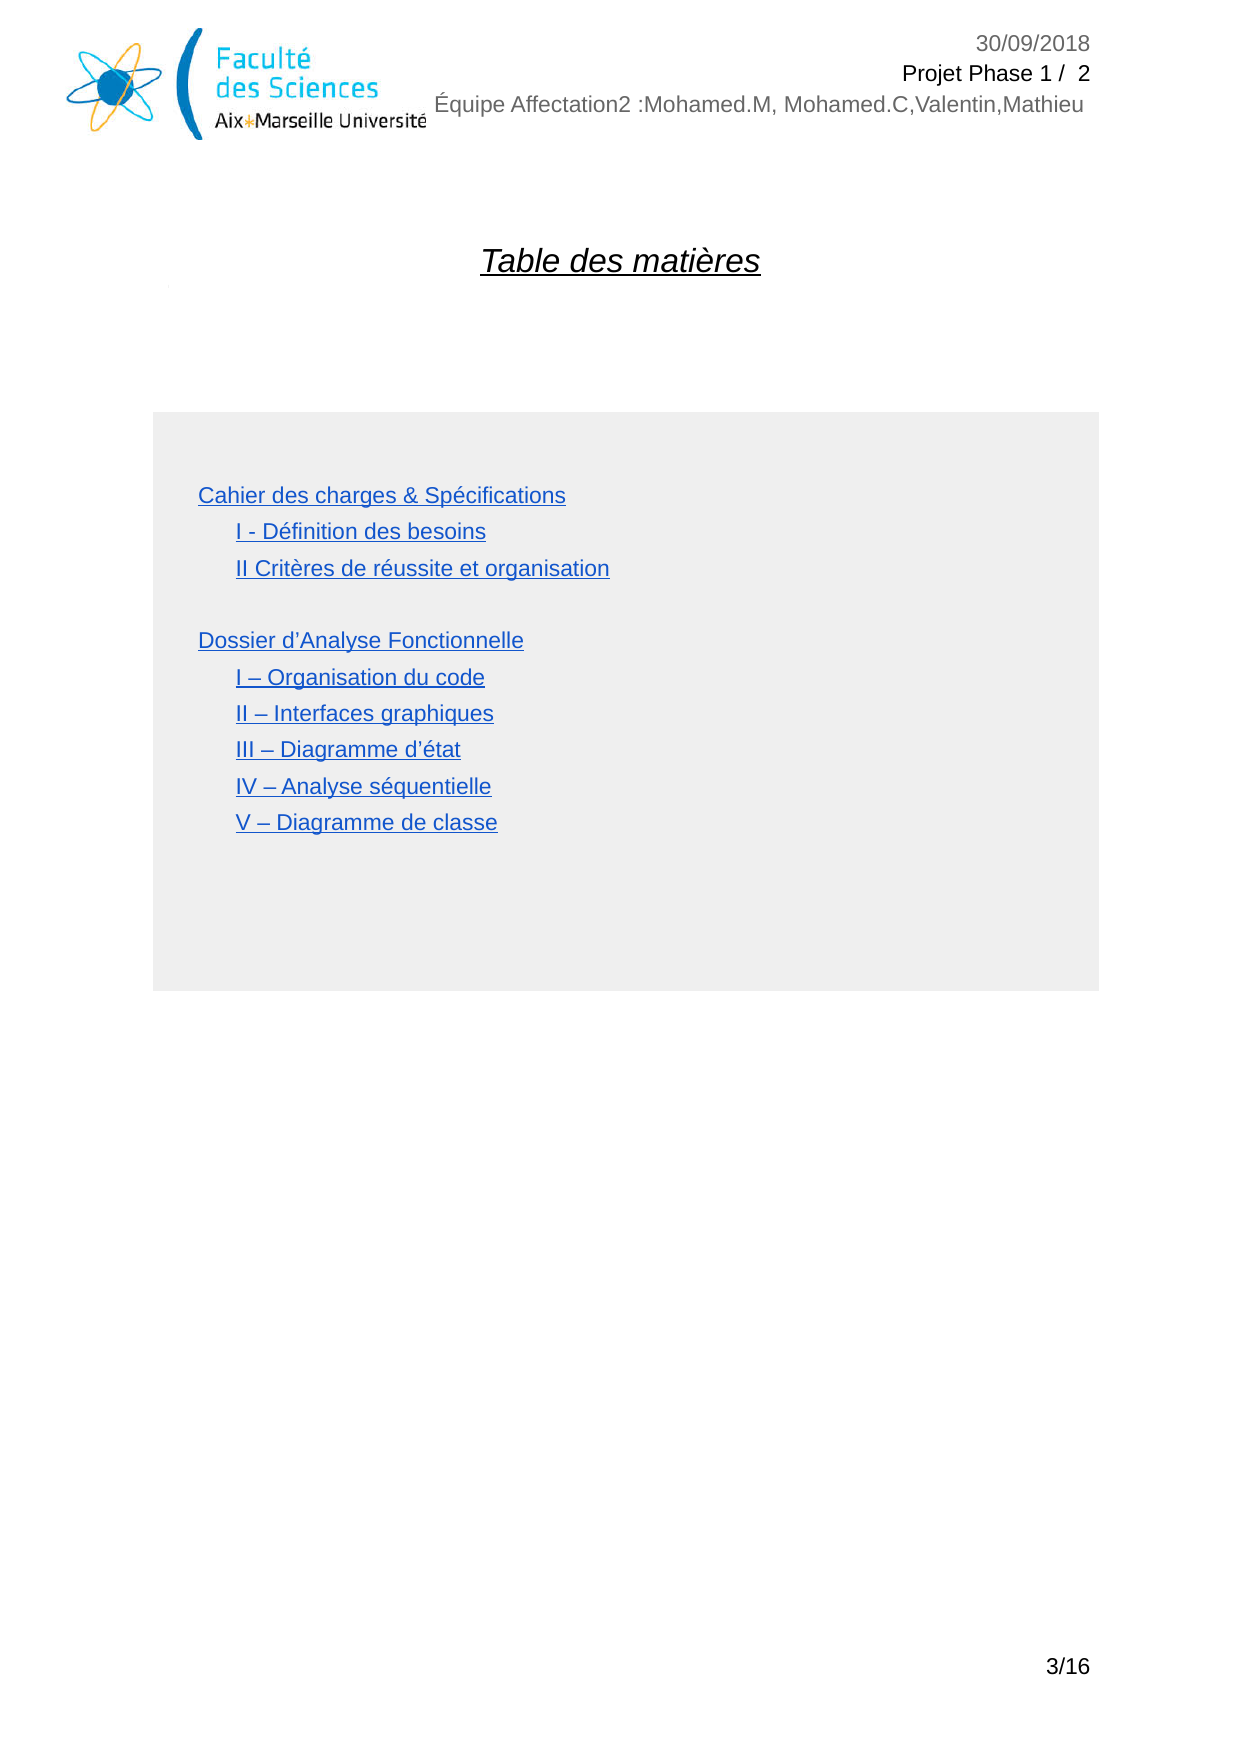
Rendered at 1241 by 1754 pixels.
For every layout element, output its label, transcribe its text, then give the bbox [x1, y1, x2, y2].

picture [65, 28, 426, 140]
table_header Cahier des charges & Spécifications I - Définition des besoins II Critères de réussite et organisation Dossier d’Analyse Fonctionnelle I – Organisation du code II – Interfaces graphiques III – Diagramme d’état IV – Analyse séquentielle V – Diagramme de classe [153, 412, 1099, 991]
text Table des matières [150, 241, 1090, 279]
